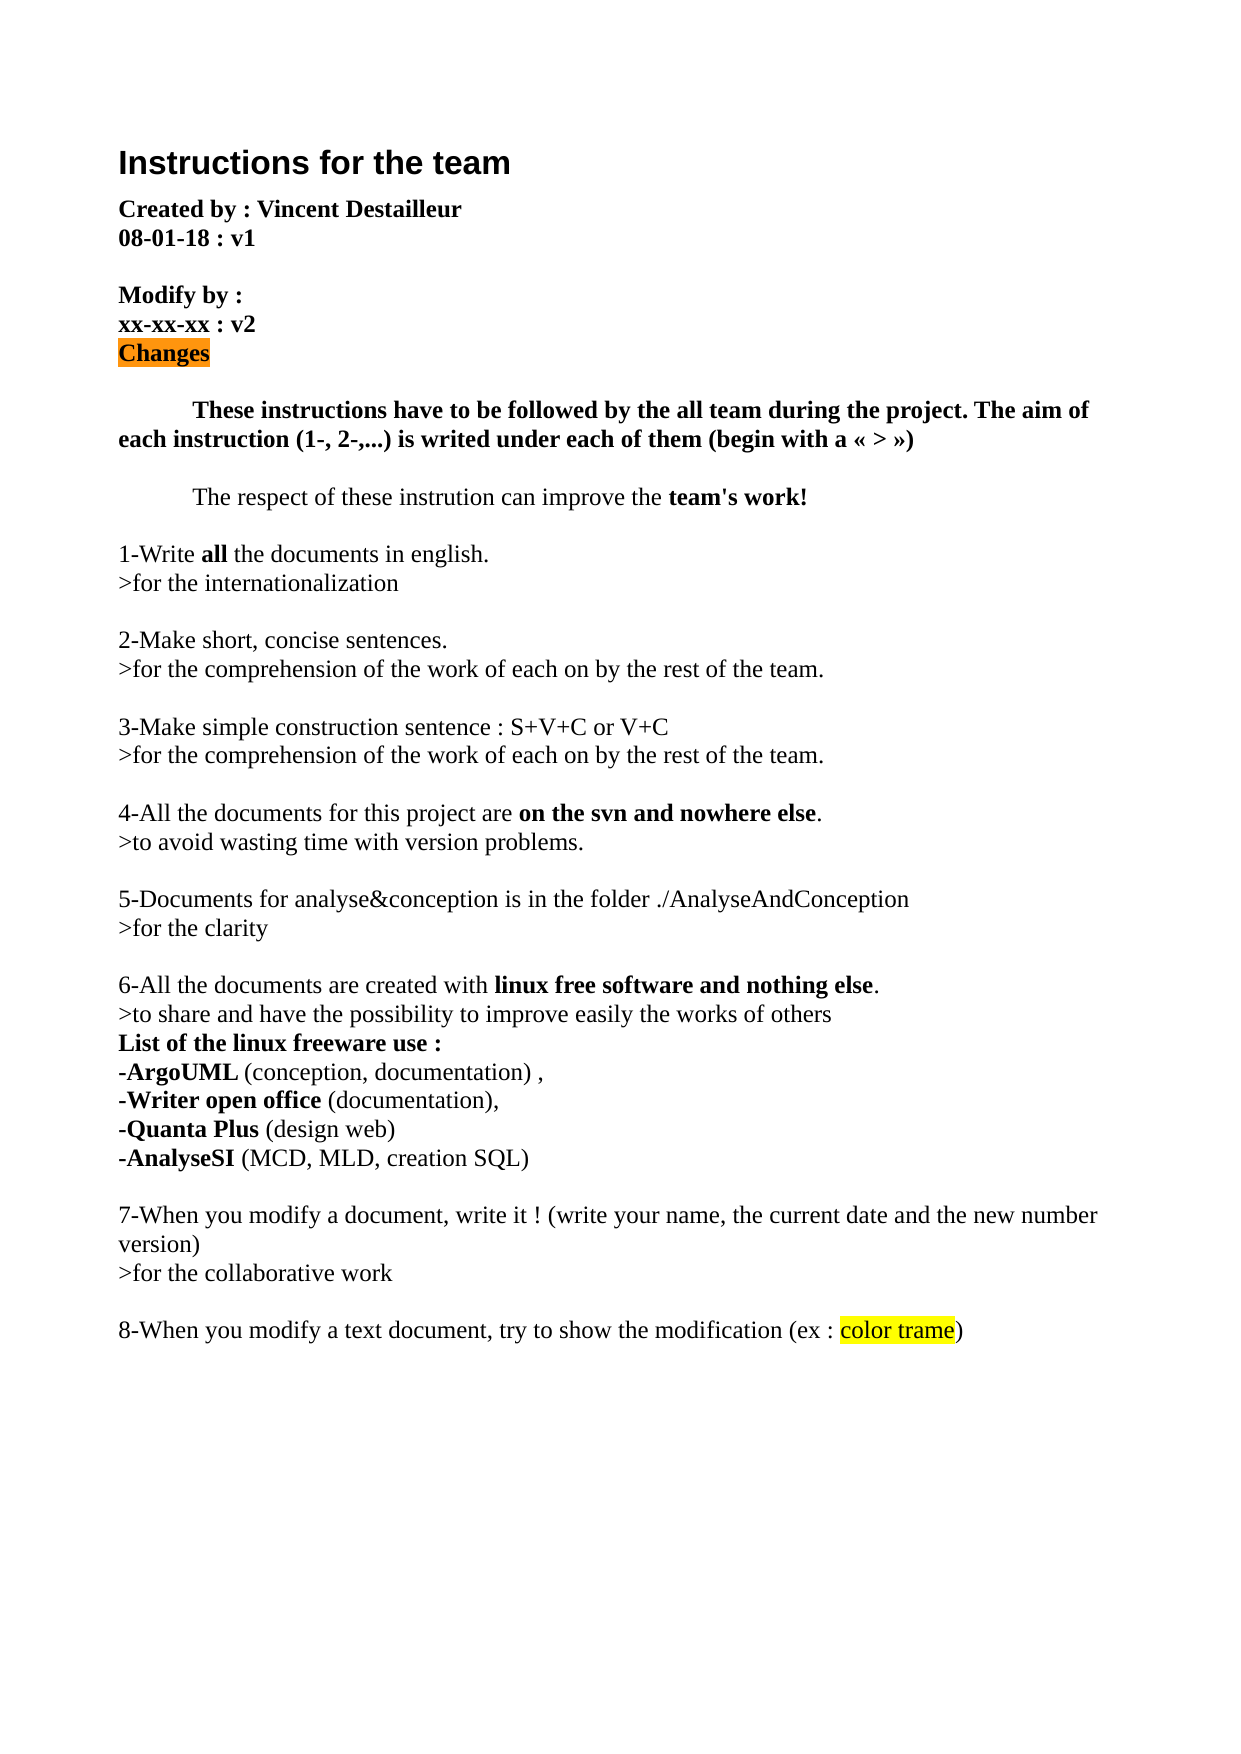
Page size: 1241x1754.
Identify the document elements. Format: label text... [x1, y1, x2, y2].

text -Quanta Plus (design web) [118, 1114, 1122, 1143]
text List of the linux freeware use : [118, 1028, 1122, 1057]
text 5-Documents for analyse&conception is in the folder ./AnalyseAndConception [118, 884, 1122, 913]
text >for the collaborative work [118, 1258, 1122, 1287]
text 7-When you modify a document, write it ! (write your name, the current date and the new number version) [118, 1201, 1122, 1258]
text 4-All the documents for this project are on the svn and nowhere else. [118, 798, 1122, 827]
text 1-Write all the documents in english. [118, 539, 1122, 568]
text Modify by : [118, 281, 1122, 309]
text -Writer open office (documentation), [118, 1086, 1122, 1114]
text 08-01-18 : v1 [118, 223, 1122, 252]
text >for the comprehension of the work of each on by the rest of the team. [118, 654, 1122, 683]
text Created by : Vincent Destailleur [118, 194, 1122, 223]
text >for the clarity [118, 913, 1122, 942]
text >for the comprehension of the work of each on by the rest of the team. [118, 741, 1122, 769]
text >to share and have the possibility to improve easily the works of others [118, 999, 1122, 1028]
text 8-When you modify a text document, try to show the modification (ex : color trame) [118, 1316, 1122, 1344]
text The respect of these instrution can improve the team's work! [118, 482, 1122, 511]
text -ArgoUML (conception, documentation) , [118, 1057, 1122, 1086]
subtitle Instructions for the team [118, 143, 1122, 182]
text 3-Make simple construction sentence : S+V+C or V+C [118, 712, 1122, 741]
text >to avoid wasting time with version problems. [118, 827, 1122, 856]
text 2-Make short, concise sentences. [118, 626, 1122, 654]
text xx-xx-xx : v2 [118, 309, 1122, 338]
text Changes [118, 338, 1122, 367]
text >for the internationalization [118, 568, 1122, 597]
text These instructions have to be followed by the all team during the project. The aim of each instruction (1-, 2-,...) is writed under each of them (begin with a « > ») [118, 396, 1122, 453]
text 6-All the documents are created with linux free software and nothing else. [118, 971, 1122, 999]
text -AnalyseSI (MCD, MLD, creation SQL) [118, 1143, 1122, 1172]
